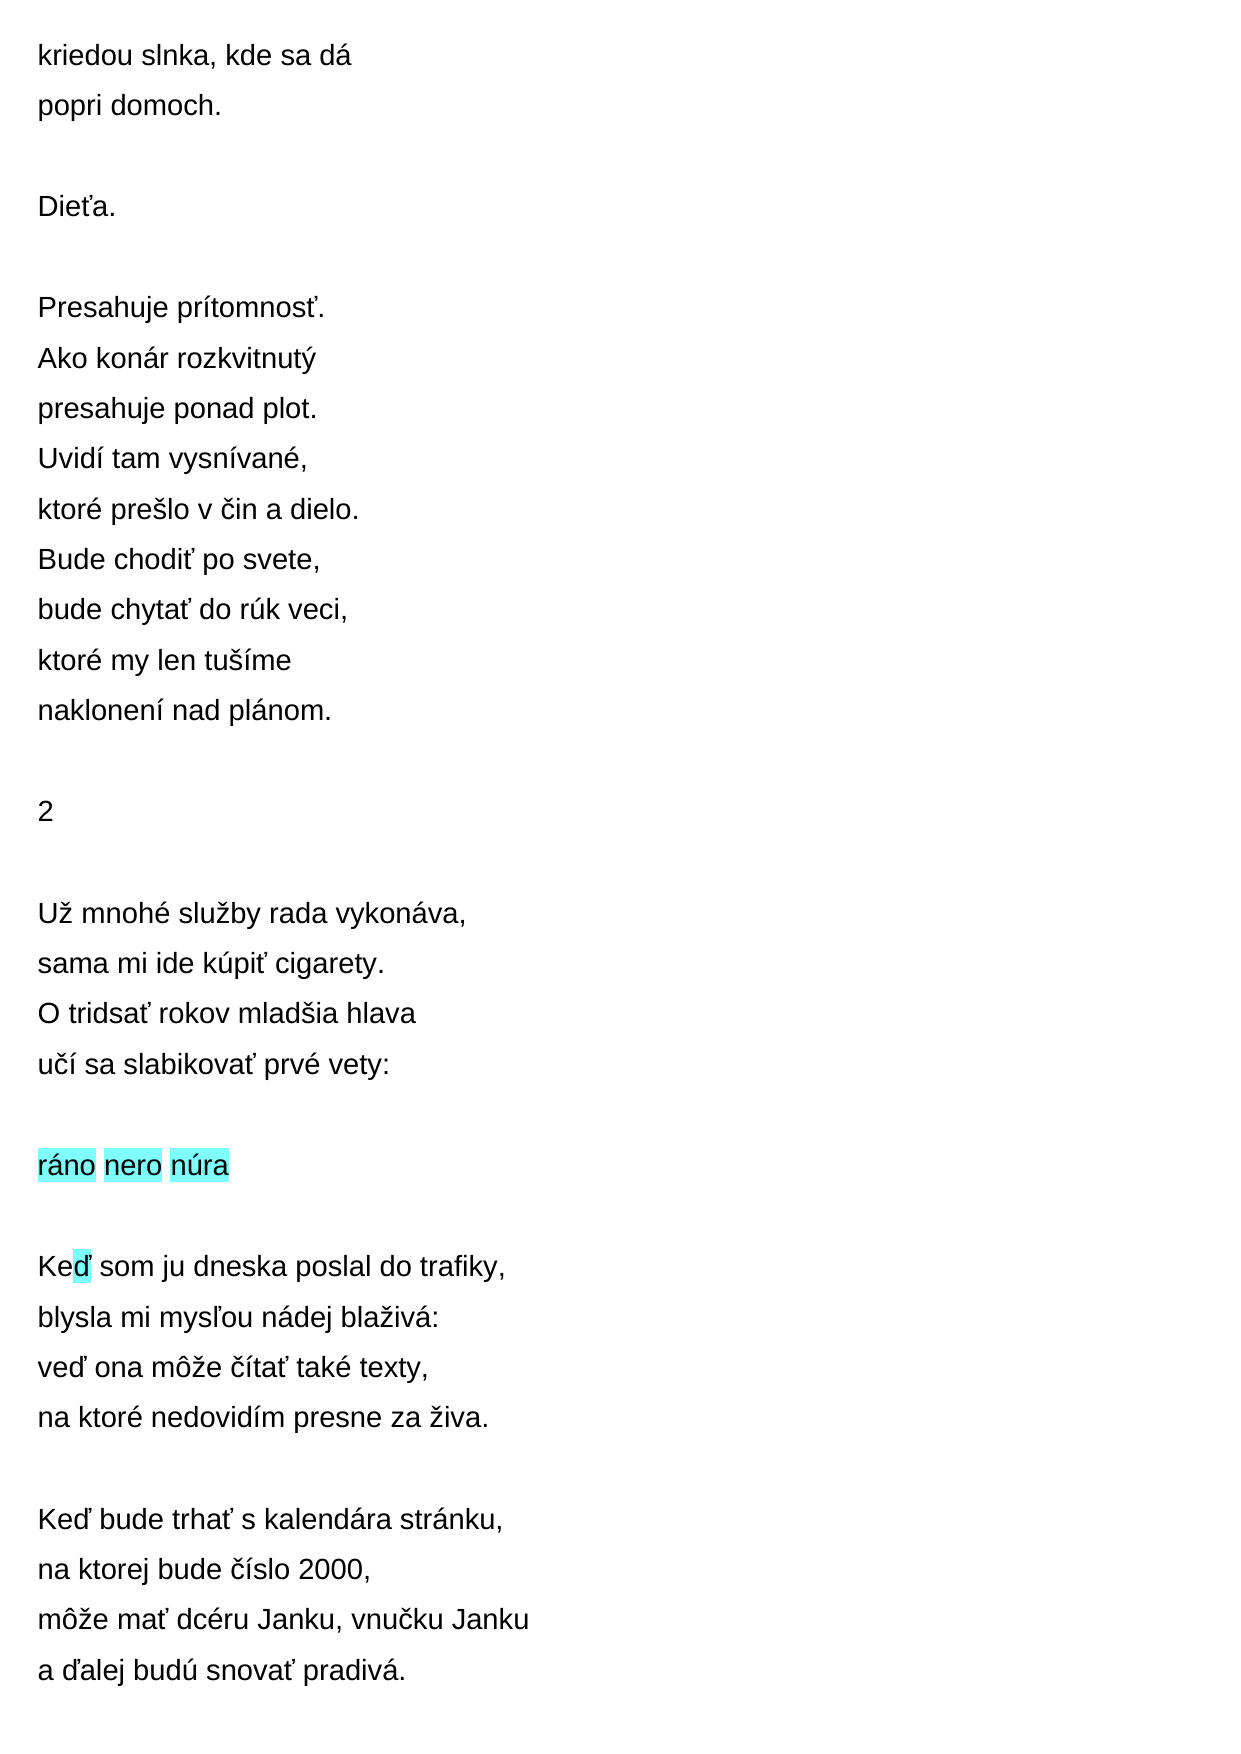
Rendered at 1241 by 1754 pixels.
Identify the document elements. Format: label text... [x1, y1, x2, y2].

text na ktoré nedovidím presne za živa. [37, 1400, 1136, 1434]
text Keď som ju dneska poslal do trafiky, [37, 1249, 1136, 1283]
text Presahuje prítomnosť. [37, 291, 1136, 324]
text O tridsať rokov mladšia hlava [37, 996, 1136, 1030]
text blysla mi mysľou nádej blaživá: [37, 1300, 1136, 1333]
text veď ona môže čítať také texty, [37, 1350, 1136, 1383]
text popri domoch. [37, 88, 1136, 121]
text 2 [37, 794, 1136, 828]
text bude chytať do rúk veci, [37, 592, 1136, 626]
text ktoré my len tušíme [37, 643, 1136, 676]
text na ktorej bude číslo 2000, [37, 1552, 1136, 1586]
text Dieťa. [37, 189, 1136, 223]
text naklonení nad plánom. [37, 693, 1136, 727]
text Ako konár rozkvitnutý [37, 341, 1136, 374]
text sama mi ide kúpiť cigarety. [37, 946, 1136, 979]
text Uvidí tam vysnívané, [37, 441, 1136, 475]
text Keď bude trhať s kalendára stránku, [37, 1502, 1136, 1535]
text a ďalej budú snovať pradivá. [37, 1653, 1136, 1686]
text môže mať dcéru Janku, vnučku Janku [37, 1602, 1136, 1636]
text kriedou slnka, kde sa dá [37, 37, 1136, 71]
text Už mnohé služby rada vykonáva, [37, 896, 1136, 929]
text presahuje ponad plot. [37, 391, 1136, 425]
text ráno nero núra [37, 1148, 1136, 1182]
text učí sa slabikovať prvé vety: [37, 1047, 1136, 1080]
text Bude chodiť po svete, [37, 542, 1136, 576]
text ktoré prešlo v čin a dielo. [37, 492, 1136, 525]
